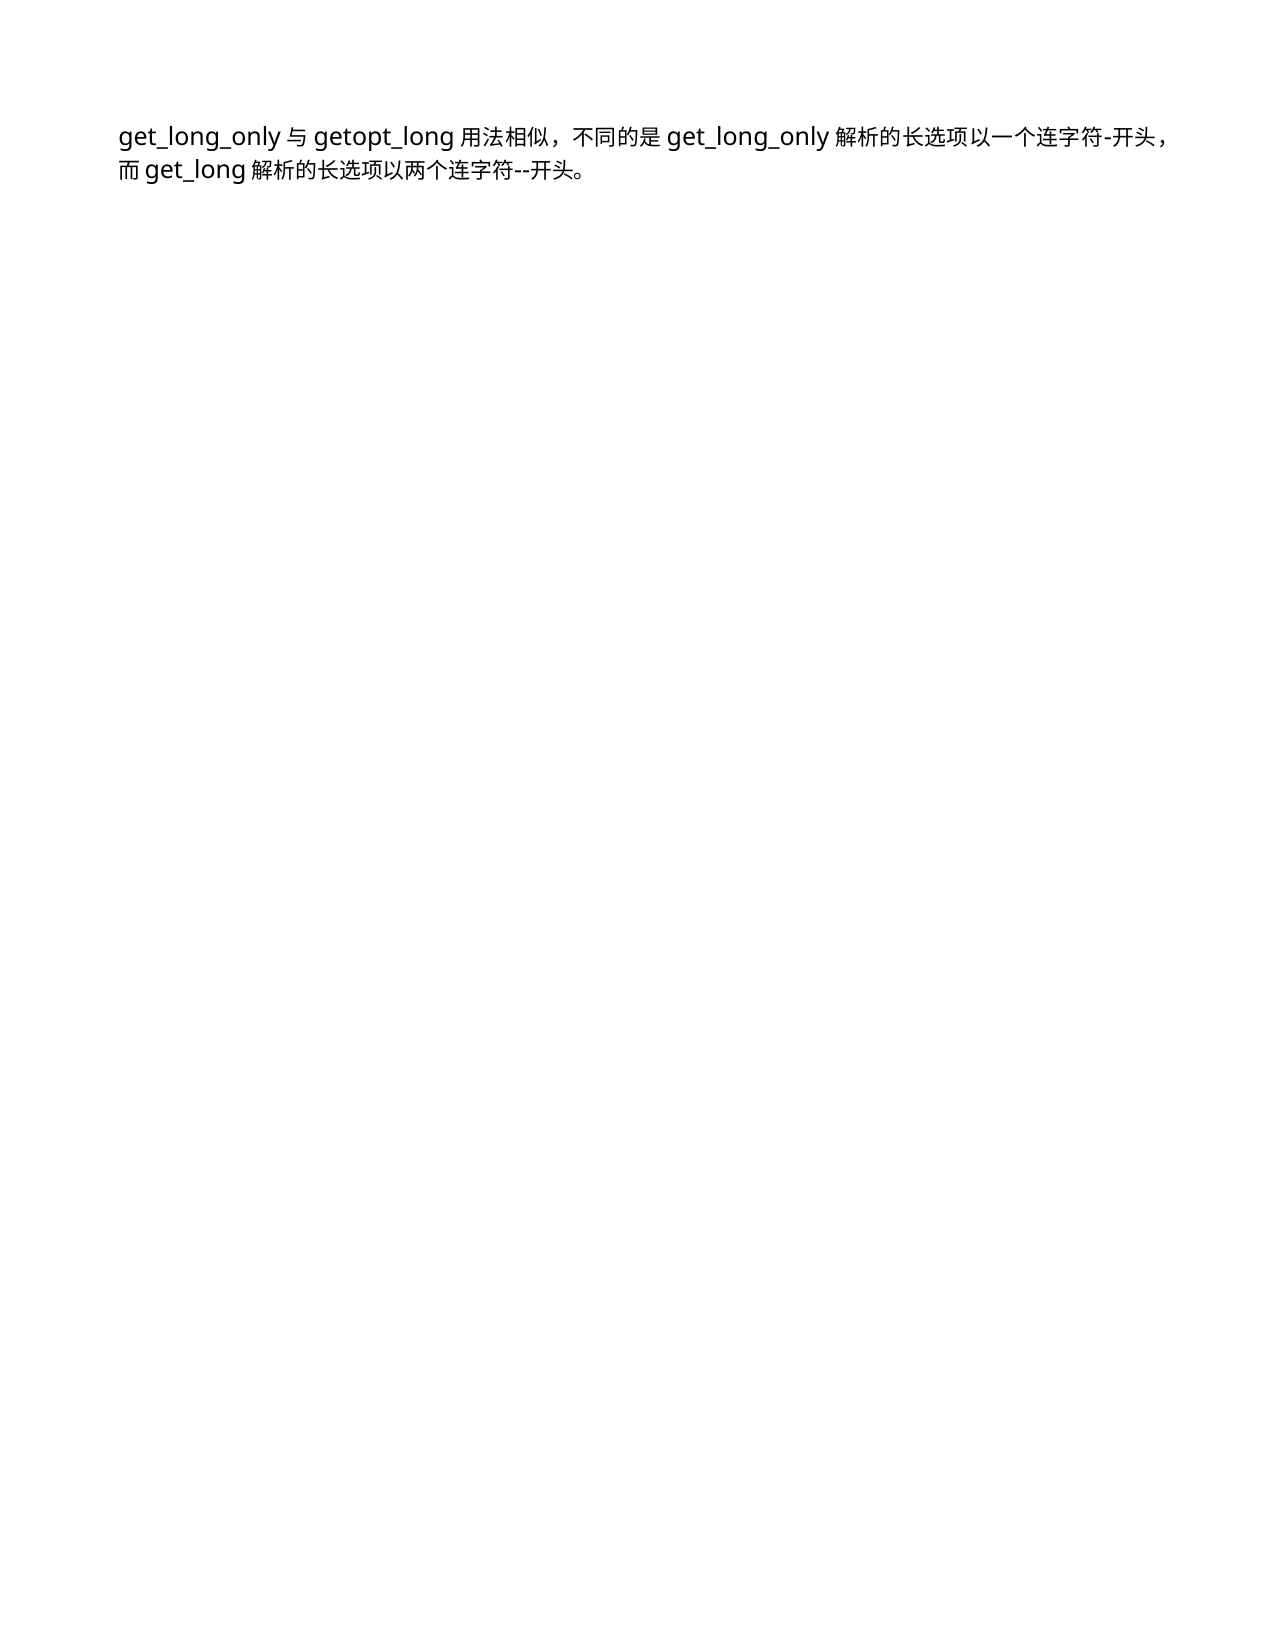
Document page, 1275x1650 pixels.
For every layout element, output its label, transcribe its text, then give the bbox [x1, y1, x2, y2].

text get_long_only与getopt_long用法相似，不同的是get_long_only解析的长选项以一个连字符-开头，而get_long解析的长选项以两个连字符--开头。 [118, 118, 1157, 186]
